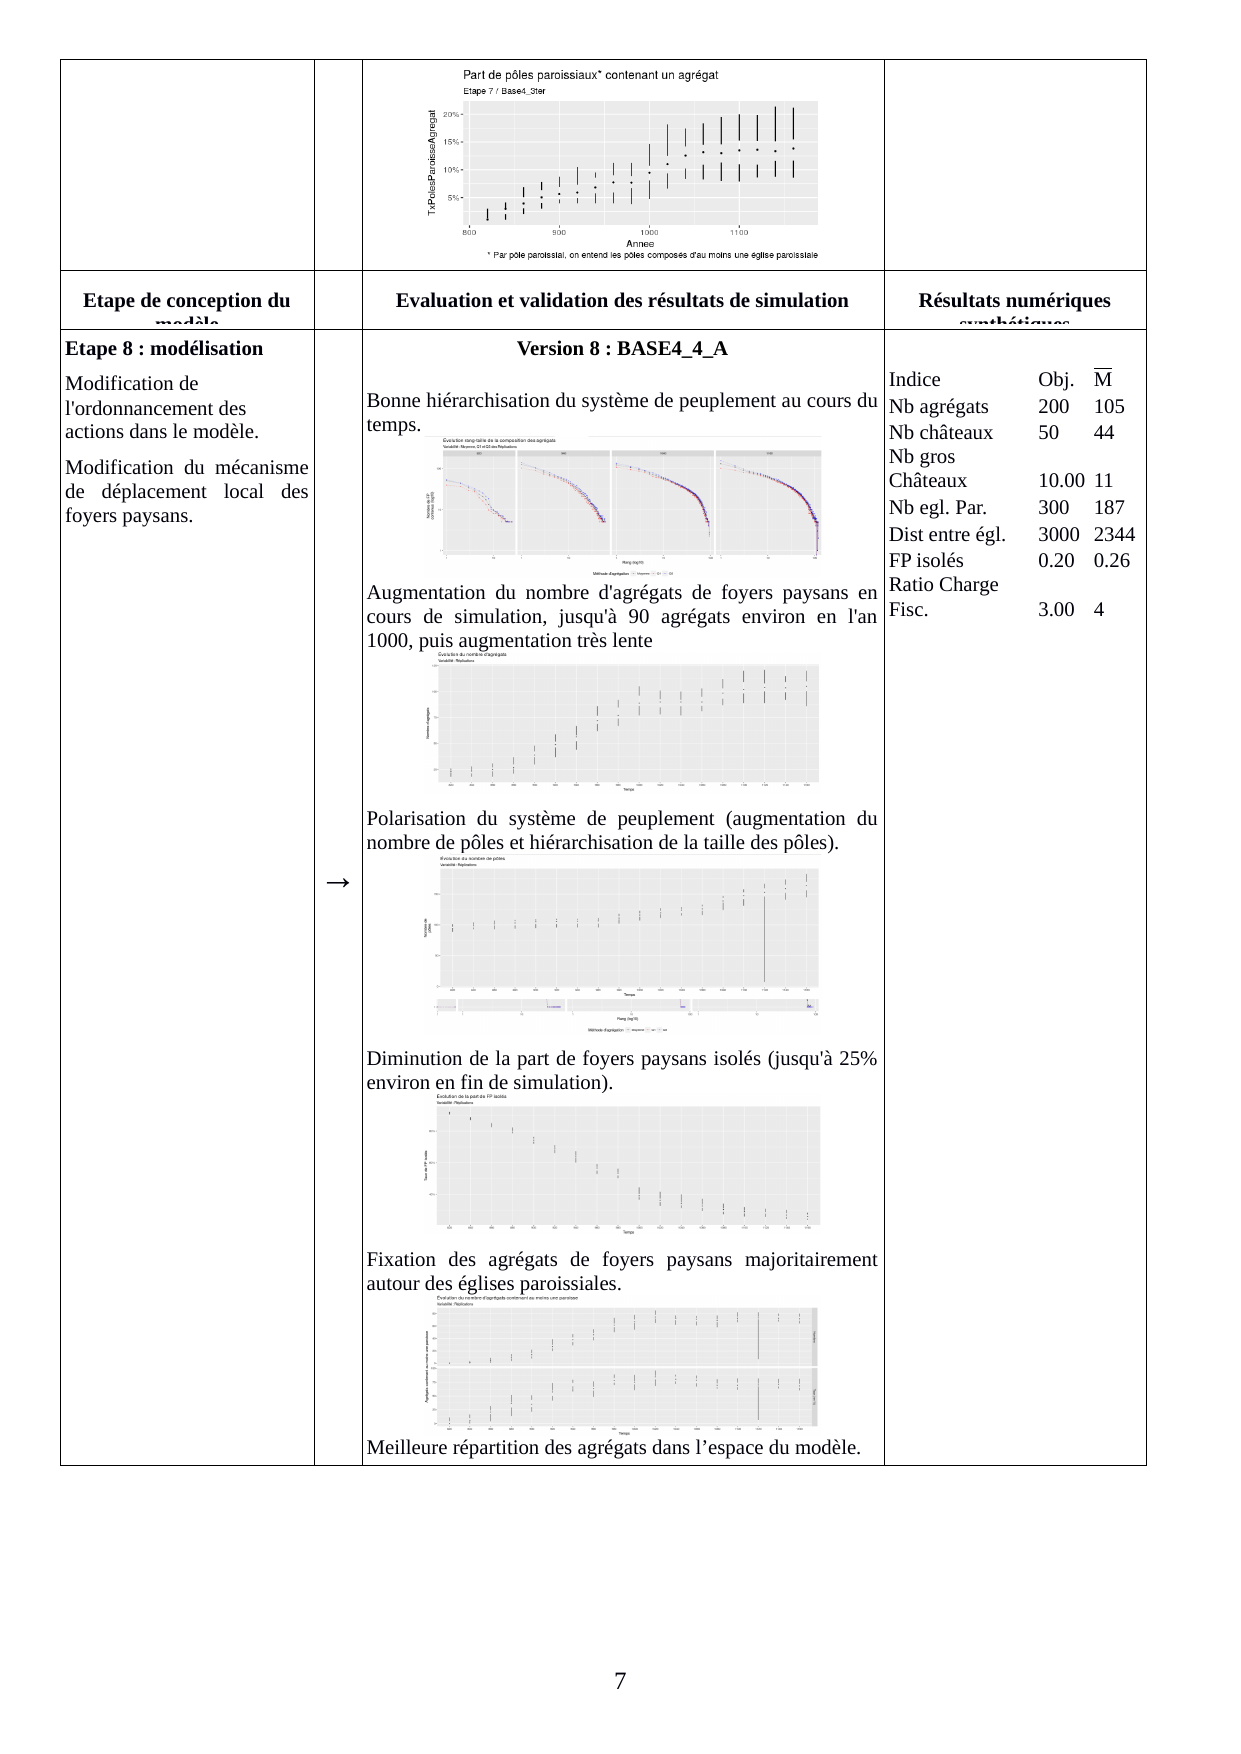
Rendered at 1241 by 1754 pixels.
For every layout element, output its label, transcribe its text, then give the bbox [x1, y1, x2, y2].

table_cell Etape 8 : modélisation Modification de l'ordonnancement des actions dans le modèle. Modification du mécanisme de déplacement local des foyers paysans. [61, 330, 314, 1465]
table_cell 44 [1090, 418, 1140, 444]
picture [423, 1093, 822, 1235]
table_cell Version 8 : BASE4_4_A Bonne hiérarchisation du système de peuplement au cours du temps. Augmentation du nombre d'agrégats de foyers paysans en cours de simulation, jusqu'à 90 agrégats environ en l'an 1000, puis augmentation très lente Polarisation du système de peuplement (augmentation du nombre de pôles et hiérarchisation de la taille des pôles). Diminution de la part de foyers paysans isolés (jusqu'à 25% environ en fin de simulation). Fixation des agrégats de foyers paysans majoritairement autour des églises paroissiales. Meilleure répartition des agrégats dans l’espace du modèle. [363, 330, 884, 1465]
table_cell 3.00 [1035, 573, 1090, 621]
table_cell Nb gros Châteaux [886, 444, 1035, 492]
table_cell 187 [1090, 493, 1140, 519]
table_header Obj. [1035, 364, 1090, 391]
table_cell [885, 330, 1146, 1465]
picture [423, 652, 822, 794]
table_header Indice [886, 364, 1035, 391]
table_header M [1090, 364, 1140, 391]
table_cell Résultats numériques synthétiques [885, 271, 1146, 329]
table_cell [61, 60, 314, 270]
table_cell 4 [1090, 573, 1140, 621]
table_cell 10.00 [1035, 444, 1090, 492]
table_cell → [315, 330, 362, 1465]
table_cell 2344 [1090, 519, 1140, 546]
table_cell [315, 60, 362, 270]
table_cell Dist entre égl. [886, 519, 1035, 546]
table_cell 200 [1035, 391, 1090, 418]
table_cell [315, 271, 362, 329]
table_cell Etape de conception du modèle [61, 271, 314, 329]
table_cell 50 [1035, 418, 1090, 444]
table_cell 300 [1035, 493, 1090, 519]
picture [423, 65, 822, 265]
table_cell 3000 [1035, 519, 1090, 546]
table_cell 11 [1090, 444, 1140, 492]
picture [423, 1295, 822, 1436]
table_cell 0.20 [1035, 546, 1090, 572]
table_cell Evaluation et validation des résultats de simulation [363, 271, 884, 329]
table_cell Nb egl. Par. [886, 493, 1035, 519]
table_cell 105 [1090, 391, 1140, 418]
table_cell Nb agrégats [886, 391, 1035, 418]
table_cell [885, 60, 1146, 270]
table_cell Nb châteaux [886, 418, 1035, 444]
table_cell FP isolés [886, 546, 1035, 572]
picture [423, 436, 822, 578]
table_cell 0.26 [1090, 546, 1140, 572]
table_cell Ratio Charge Fisc. [886, 573, 1035, 621]
picture [423, 853, 822, 1035]
table_cell [363, 60, 884, 270]
